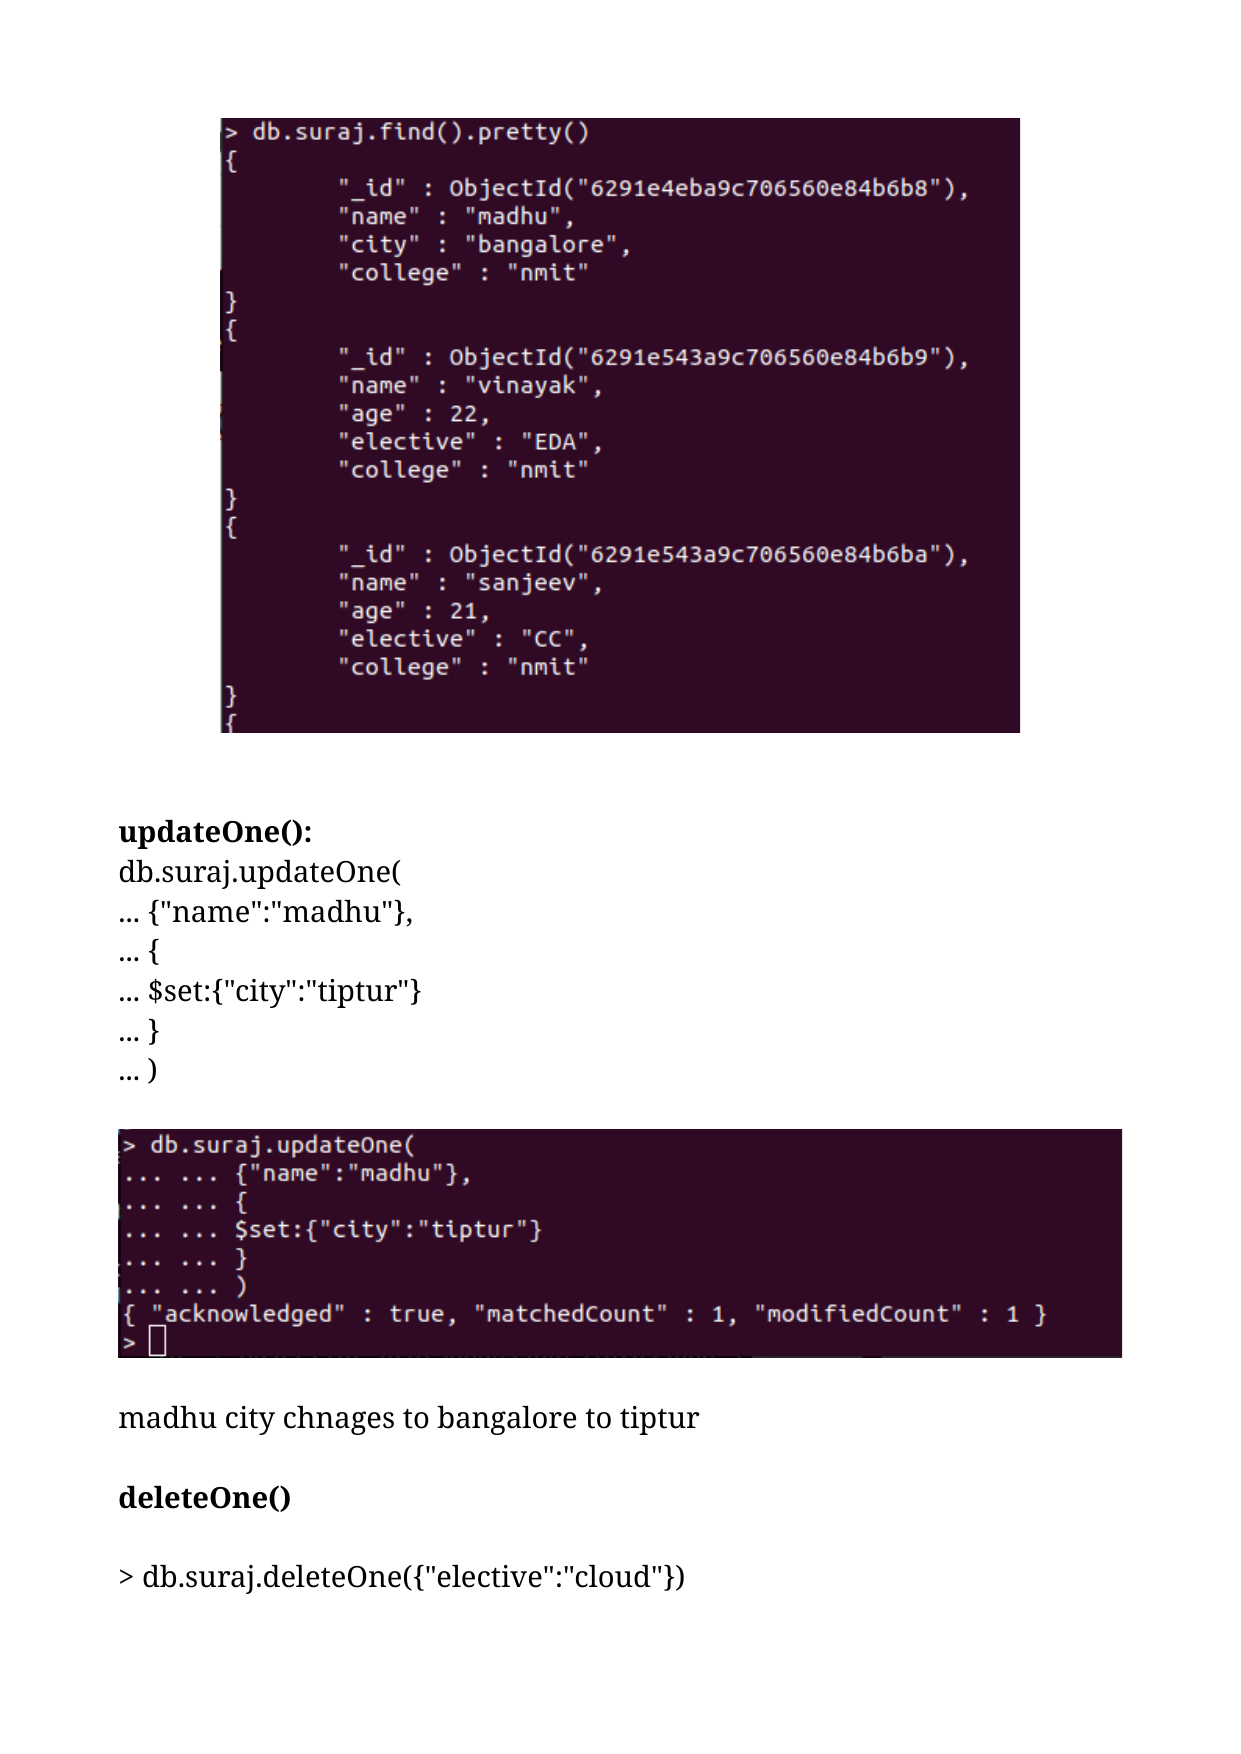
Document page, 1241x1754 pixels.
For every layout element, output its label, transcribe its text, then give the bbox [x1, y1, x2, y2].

text deleteOne() [118, 1477, 1122, 1517]
text ... } [118, 1010, 1122, 1050]
text updateOne(): [118, 812, 1122, 851]
text db.suraj.updateOne( [118, 851, 1122, 891]
text madhu city chnages to bangalore to tiptur [118, 1397, 1122, 1437]
text ... $set:{"city":"tiptur"} [118, 970, 1122, 1010]
text ... { [118, 931, 1122, 970]
text ... ) [118, 1050, 1122, 1089]
text ... {"name":"madhu"}, [118, 891, 1122, 931]
picture [118, 1129, 1123, 1358]
picture [220, 118, 1020, 733]
text > db.suraj.deleteOne({"elective":"cloud"}) [118, 1556, 1122, 1596]
